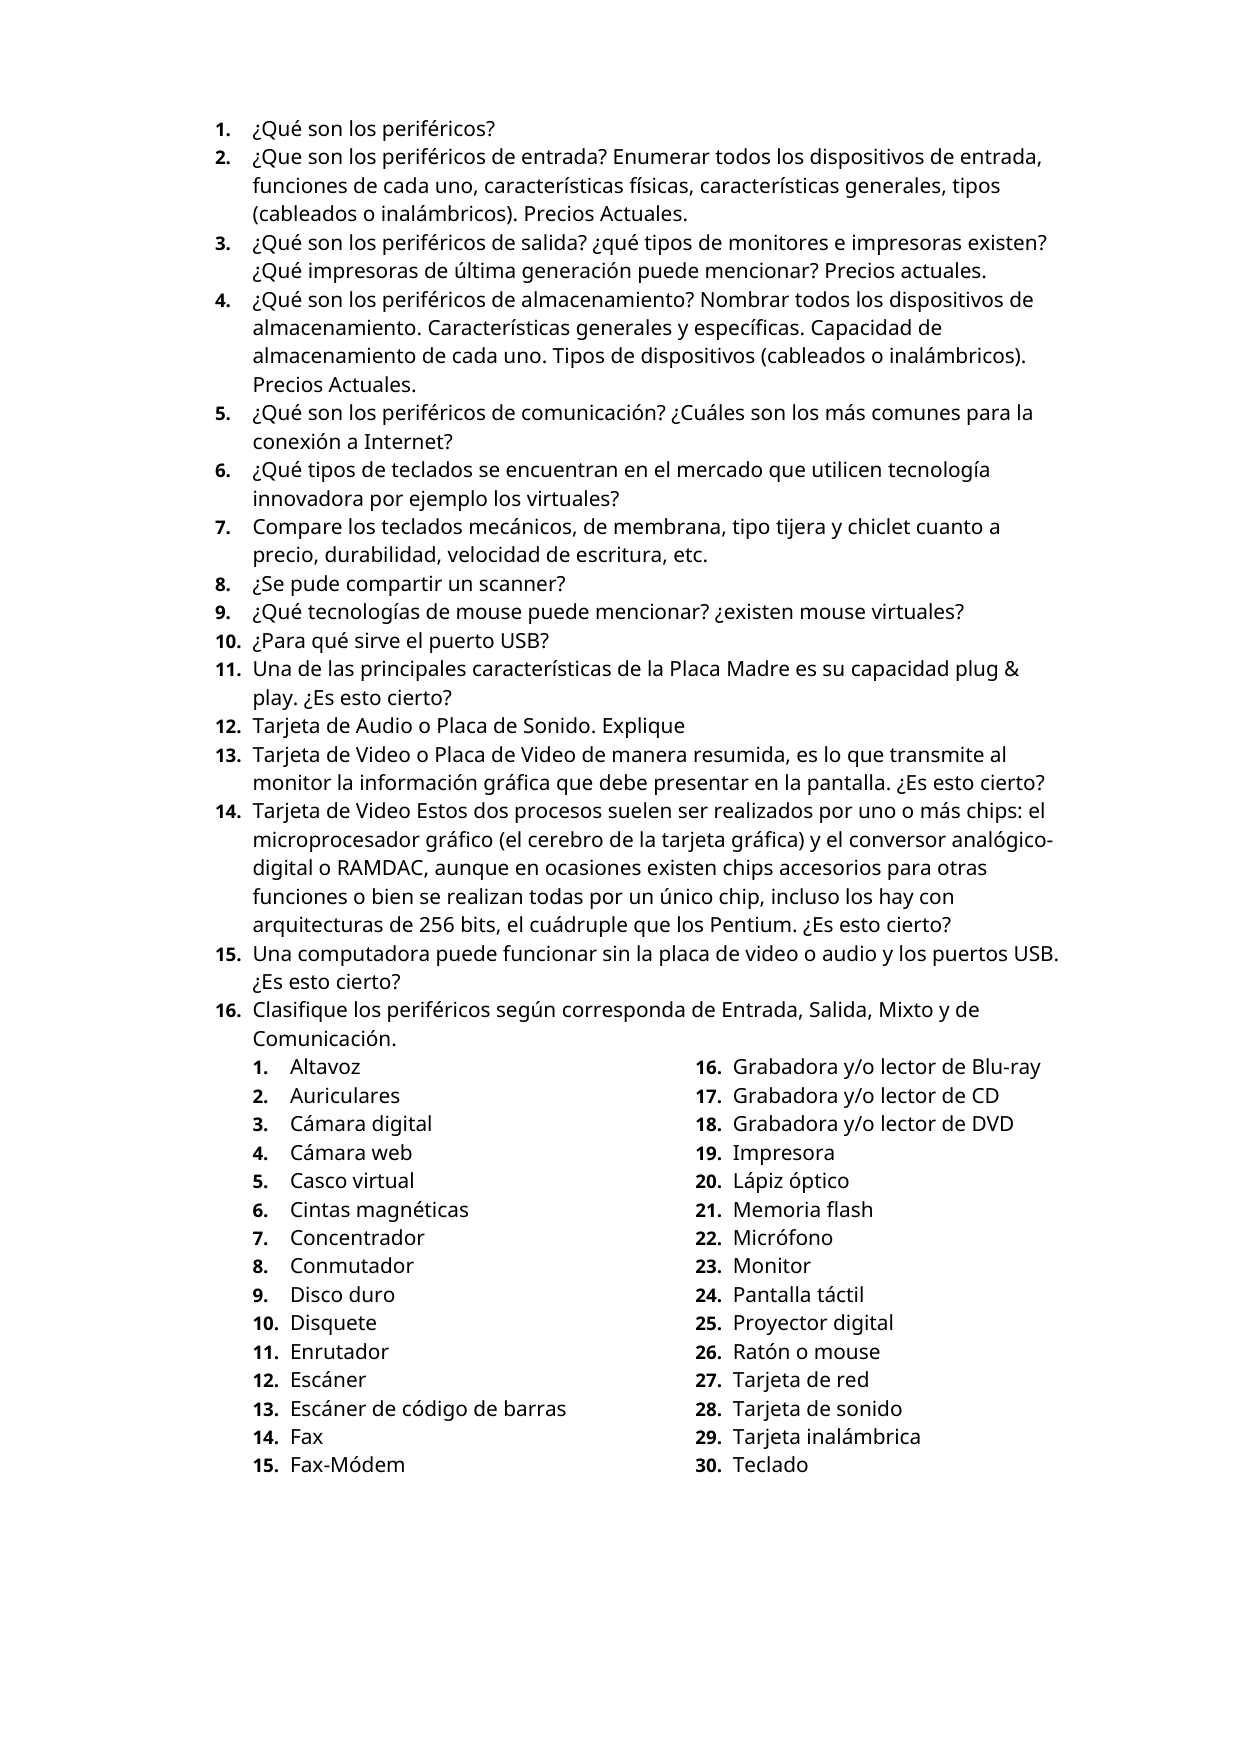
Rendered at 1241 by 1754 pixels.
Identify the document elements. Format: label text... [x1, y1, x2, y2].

list Teclado [695, 1451, 1063, 1479]
list Escáner [252, 1365, 620, 1394]
list Ratón o mouse [695, 1337, 1063, 1365]
list Micrófono [695, 1223, 1063, 1252]
list Clasifique los periféricos según corresponda de Entrada, Salida, Mixto y de Comunicación. [215, 996, 1063, 1052]
list Lápiz óptico [695, 1166, 1063, 1195]
list Grabadora y/o lector de CD [695, 1081, 1063, 1109]
list Concentrador [252, 1223, 620, 1252]
list Proyector digital [695, 1308, 1063, 1337]
list Monitor [695, 1252, 1063, 1280]
list Cámara web [252, 1138, 620, 1166]
list Auriculares [252, 1081, 620, 1109]
list Grabadora y/o lector de DVD [695, 1109, 1063, 1138]
list Grabadora y/o lector de Blu-ray [695, 1052, 1063, 1081]
list Tarjeta de Video o Placa de Video de manera resumida, es lo que transmite al monitor la información gráfica que debe presentar en la pantalla. ¿Es esto cierto? [215, 740, 1063, 797]
list Tarjeta inalámbrica [695, 1422, 1063, 1451]
list ¿Qué son los periféricos de salida? ¿qué tipos de monitores e impresoras existen? ¿Qué impresoras de última generación puede mencionar? Precios actuales. [215, 228, 1063, 285]
list Impresora [695, 1138, 1063, 1166]
list Compare los teclados mecánicos, de membrana, tipo tijera y chiclet cuanto a precio, durabilidad, velocidad de escritura, etc. [215, 512, 1063, 569]
list ¿Se pude compartir un scanner? [215, 569, 1063, 597]
list Una de las principales características de la Placa Madre es su capacidad plug & play. ¿Es esto cierto? [215, 654, 1063, 711]
list Cintas magnéticas [252, 1195, 620, 1223]
list Fax [252, 1422, 620, 1451]
list Cámara digital [252, 1109, 620, 1138]
list Memoria flash [695, 1195, 1063, 1223]
list Disco duro [252, 1280, 620, 1308]
list Tarjeta de red [695, 1365, 1063, 1394]
list Tarjeta de Video Estos dos procesos suelen ser realizados por uno o más chips: el microprocesador gráfico (el cerebro de la tarjeta gráfica) y el conversor analógico-digital o RAMDAC, aunque en ocasiones existen chips accesorios para otras funciones o bien se realizan todas por un único chip, incluso los hay con arquitecturas de 256 bits, el cuádruple que los Pentium. ¿Es esto cierto? [215, 797, 1063, 939]
list Conmutador [252, 1252, 620, 1280]
list Pantalla táctil [695, 1280, 1063, 1308]
list ¿Para qué sirve el puerto USB? [215, 626, 1063, 654]
list ¿Qué tecnologías de mouse puede mencionar? ¿existen mouse virtuales? [215, 597, 1063, 626]
list Disquete [252, 1308, 620, 1337]
list ¿Qué tipos de teclados se encuentran en el mercado que utilicen tecnología innovadora por ejemplo los virtuales? [215, 455, 1063, 512]
list ¿Qué son los periféricos? [215, 114, 1063, 142]
list Escáner de código de barras [252, 1394, 620, 1422]
list ¿Que son los periféricos de entrada? Enumerar todos los dispositivos de entrada, funciones de cada uno, características físicas, características generales, tipos (cableados o inalámbricos). Precios Actuales. [215, 142, 1063, 228]
list Una computadora puede funcionar sin la placa de video o audio y los puertos USB. ¿Es esto cierto? [215, 939, 1063, 996]
list Casco virtual [252, 1166, 620, 1195]
list Fax-Módem [252, 1451, 620, 1479]
list ¿Qué son los periféricos de comunicación? ¿Cuáles son los más comunes para la conexión a Internet? [215, 398, 1063, 455]
list Altavoz [252, 1052, 620, 1081]
list Enrutador [252, 1337, 620, 1365]
list Tarjeta de sonido [695, 1394, 1063, 1422]
list ¿Qué son los periféricos de almacenamiento? Nombrar todos los dispositivos de almacenamiento. Características generales y específicas. Capacidad de almacenamiento de cada uno. Tipos de dispositivos (cableados o inalámbricos). Precios Actuales. [215, 285, 1063, 398]
list Tarjeta de Audio o Placa de Sonido. Explique [215, 711, 1063, 740]
